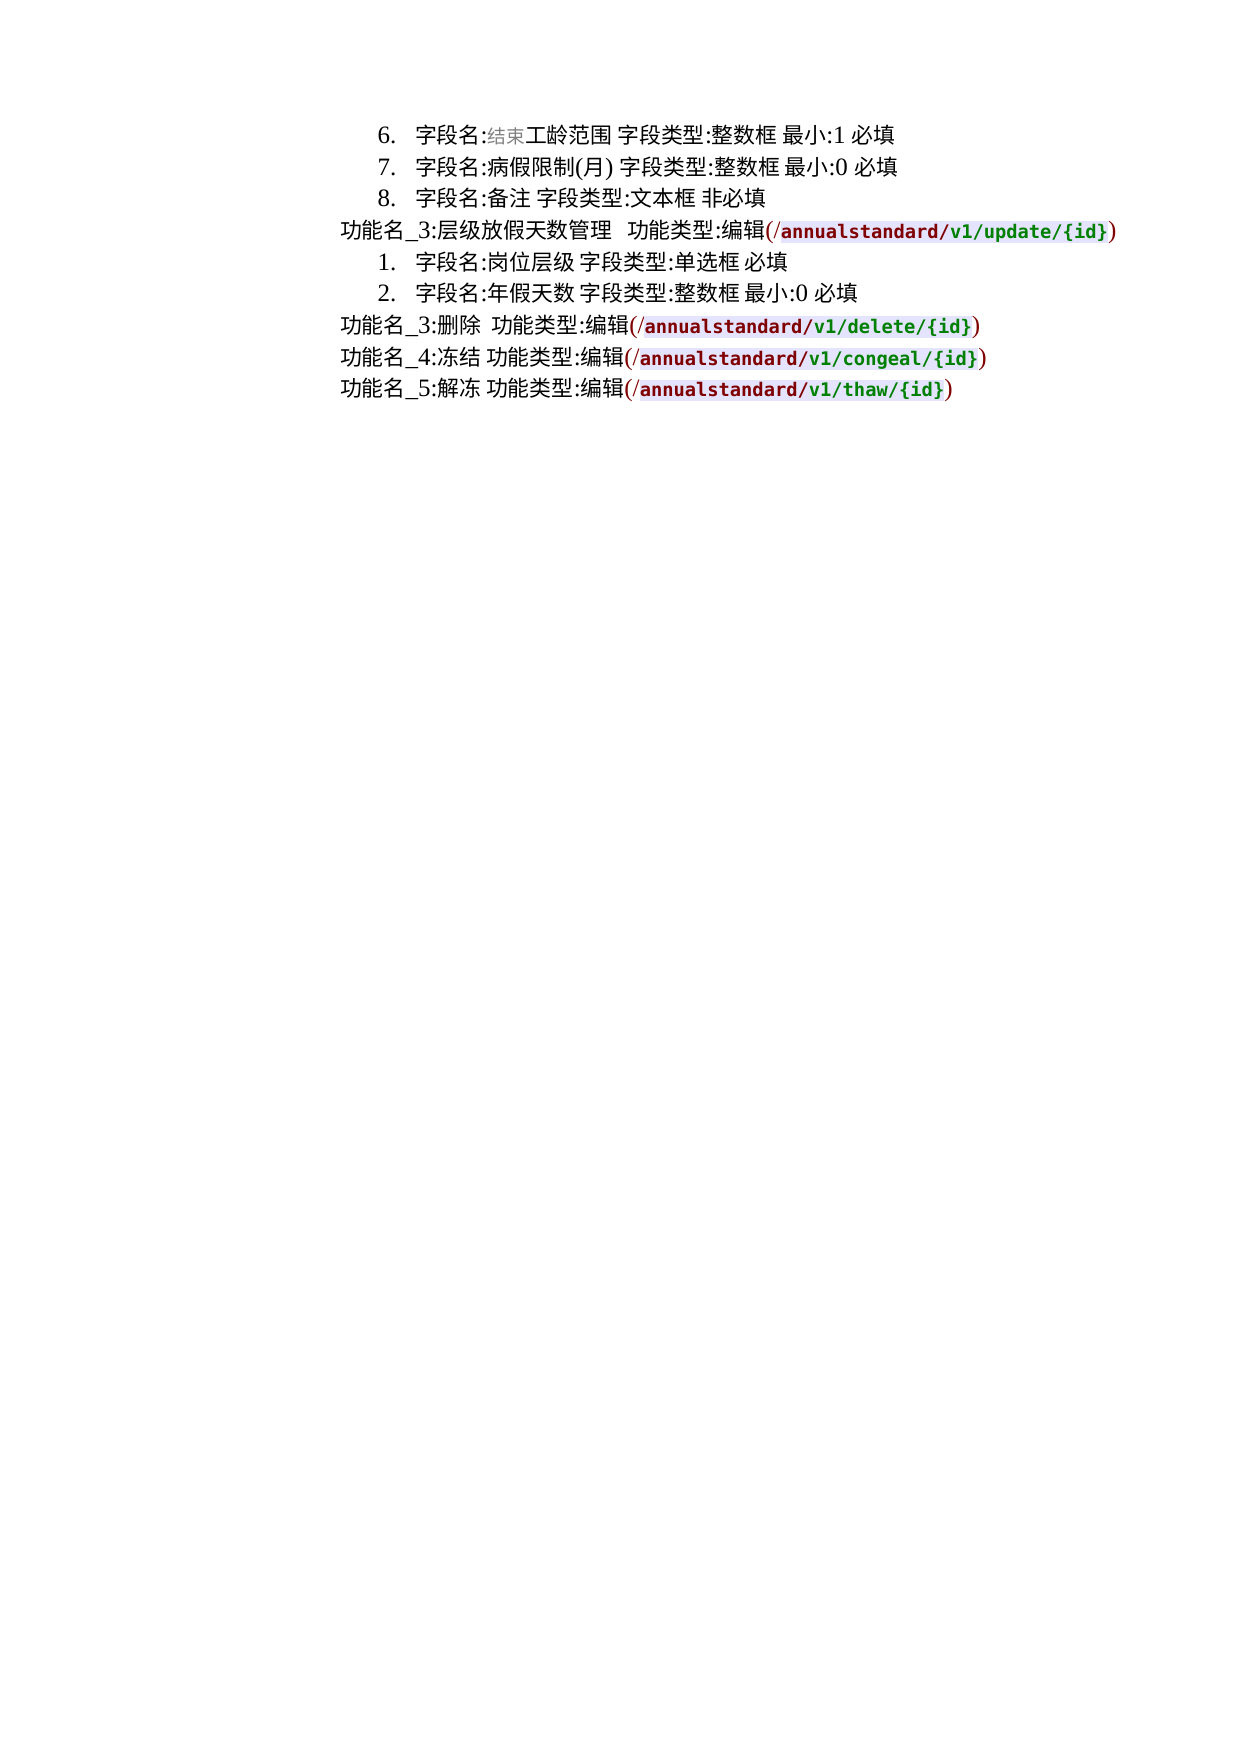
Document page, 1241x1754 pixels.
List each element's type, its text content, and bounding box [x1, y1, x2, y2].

text 功能名_3:删除 功能类型:编辑(/annualstandard/v1/delete/{id}) [118, 308, 1122, 340]
list 字段名:岗位层级 字段类型:单选框 必填 [377, 245, 1122, 276]
text 功能名_4:冻结 功能类型:编辑(/annualstandard/v1/congeal/{id}) [118, 340, 1122, 371]
list 字段名:备注 字段类型:文本框 非必填 [377, 181, 1122, 213]
list 字段名:病假限制(月) 字段类型:整数框 最小:0 必填 [377, 150, 1122, 181]
text 功能名_5:解冻 功能类型:编辑(/annualstandard/v1/thaw/{id}) [118, 371, 1122, 403]
list 字段名:年假天数 字段类型:整数框 最小:0 必填 [377, 276, 1122, 308]
list 字段名:结束工龄范围 字段类型:整数框 最小:1 必填 [377, 118, 1122, 150]
text 功能名_3:层级放假天数管理 功能类型:编辑(/annualstandard/v1/update/{id}) [118, 213, 1122, 245]
